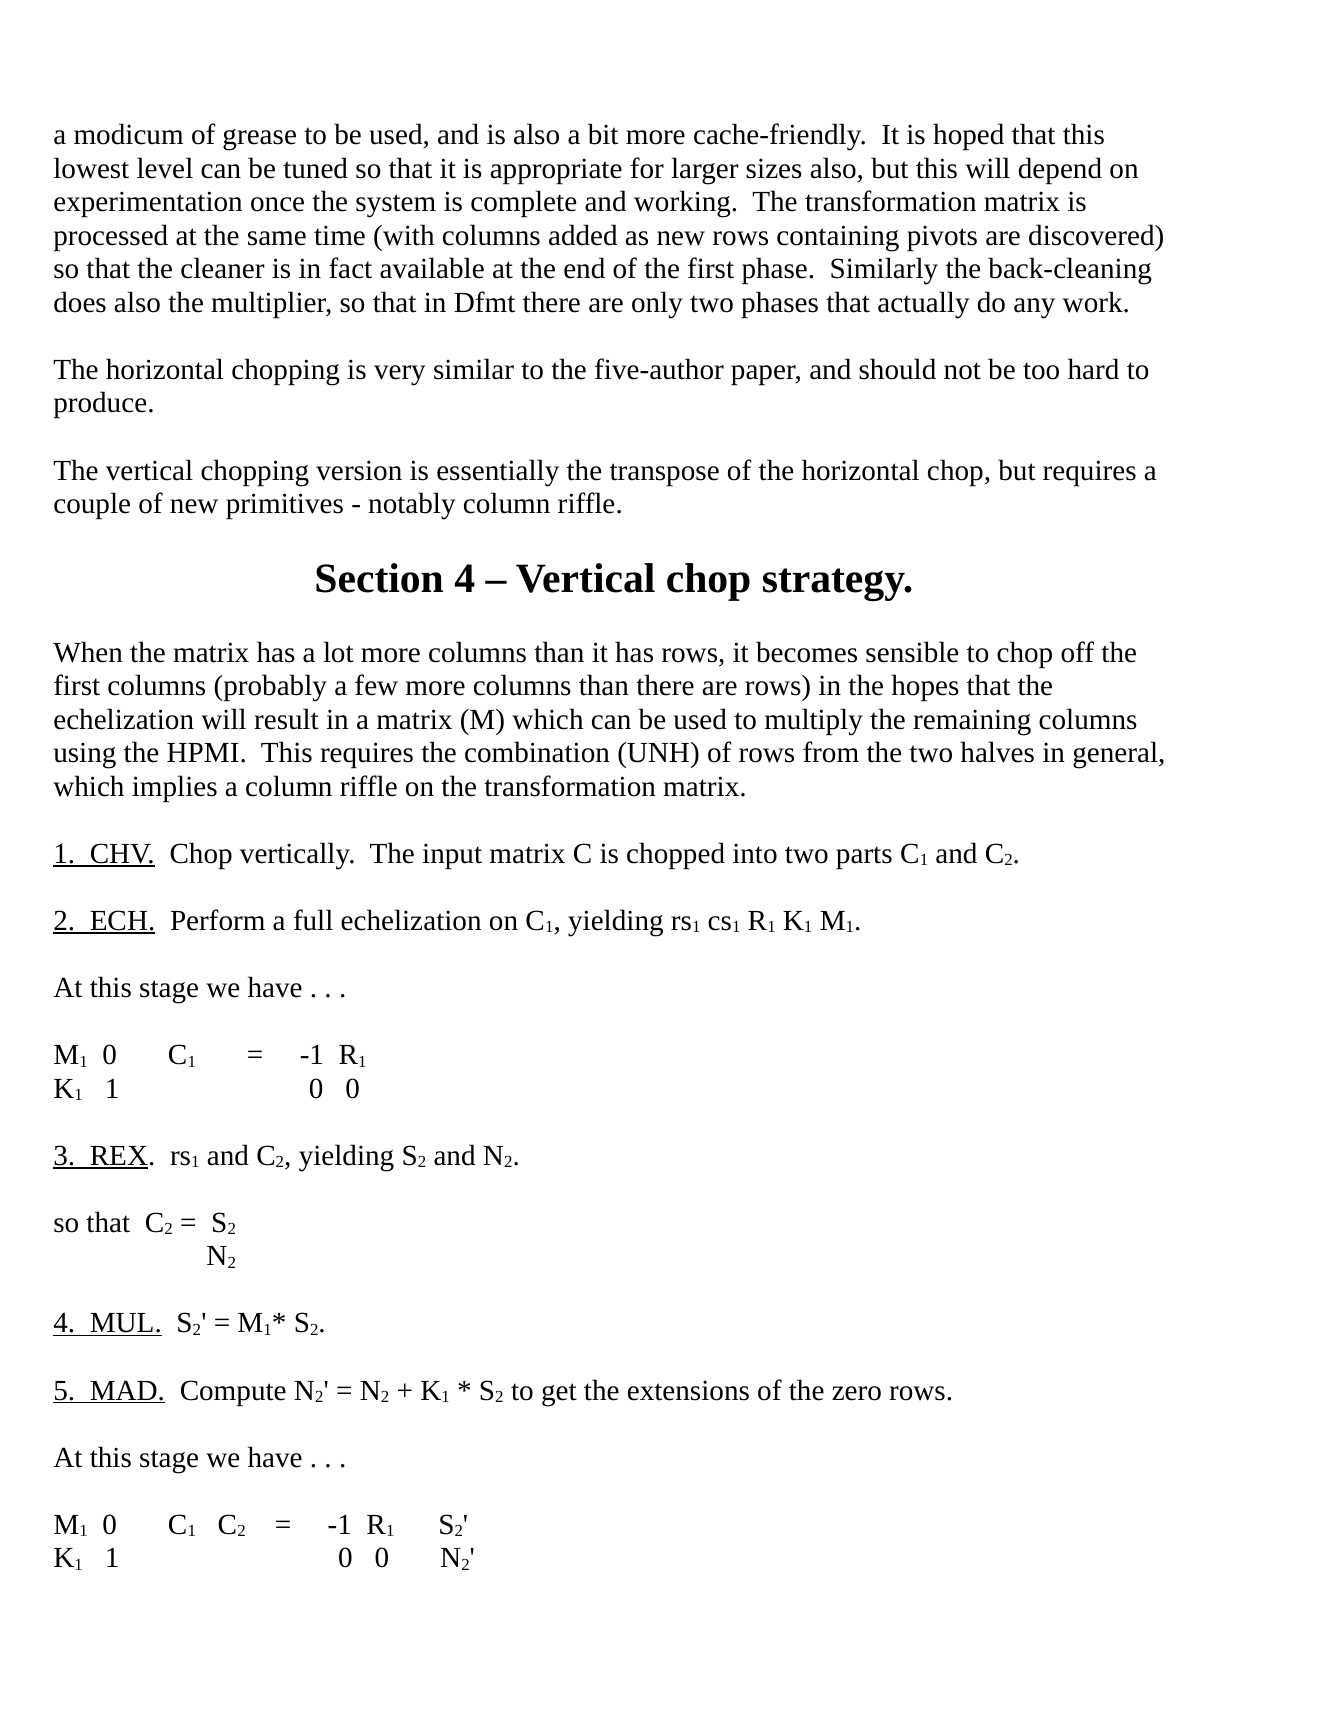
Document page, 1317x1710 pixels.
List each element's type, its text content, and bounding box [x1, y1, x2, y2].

text K1 1 0 0 N2' [53, 1540, 1174, 1574]
text 5. MAD. Compute N2' = N2 + K1 * S2 to get the extensions of the zero rows. [53, 1373, 1174, 1406]
text so that C2 = S2 [53, 1205, 1174, 1238]
text The horizontal chopping is very similar to the five-author paper, and should not be too hard to produce. [53, 352, 1174, 419]
text M1 0 C1 = -1 R1 [53, 1037, 1174, 1071]
text 2. ECH. Perform a full echelization on C1, yielding rs1 cs1 R1 K1 M1. [53, 903, 1174, 937]
text M1 0 C1 C2 = -1 R1 S2' [53, 1507, 1174, 1540]
text At this stage we have . . . [53, 970, 1174, 1004]
text 1. CHV. Chop vertically. The input matrix C is chopped into two parts C1 and C2. [53, 836, 1174, 869]
text N2 [53, 1238, 1174, 1272]
text The vertical chopping version is essentially the transpose of the horizontal chop, but requires a couple of new primitives - notably column riffle. [53, 453, 1174, 520]
text At this stage we have . . . [53, 1440, 1174, 1473]
text K1 1 0 0 [53, 1071, 1174, 1104]
text Section 4 – Vertical chop strategy. [53, 553, 1174, 601]
text When the matrix has a lot more columns than it has rows, it becomes sensible to chop off the first columns (probably a few more columns than there are rows) in the hopes that the echelization will result in a matrix (M) which can be used to multiply the remaining columns using the HPMI. This requires the combination (UNH) of rows from the two halves in general, which implies a column riffle on the transformation matrix. [53, 635, 1174, 802]
text 4. MUL. S2' = M1* S2. [53, 1306, 1174, 1339]
text a modicum of grease to be used, and is also a bit more cache-friendly. It is hoped that this lowest level can be tuned so that it is appropriate for larger sizes also, but this will depend on experimentation once the system is complete and working. The transformation matrix is processed at the same time (with columns added as new rows containing pivots are discovered) so that the cleaner is in fact available at the end of the first phase. Similarly the back-cleaning does also the multiplier, so that in Dfmt there are only two phases that actually do any work. [53, 117, 1174, 318]
text 3. REX. rs1 and C2, yielding S2 and N2. [53, 1138, 1174, 1171]
